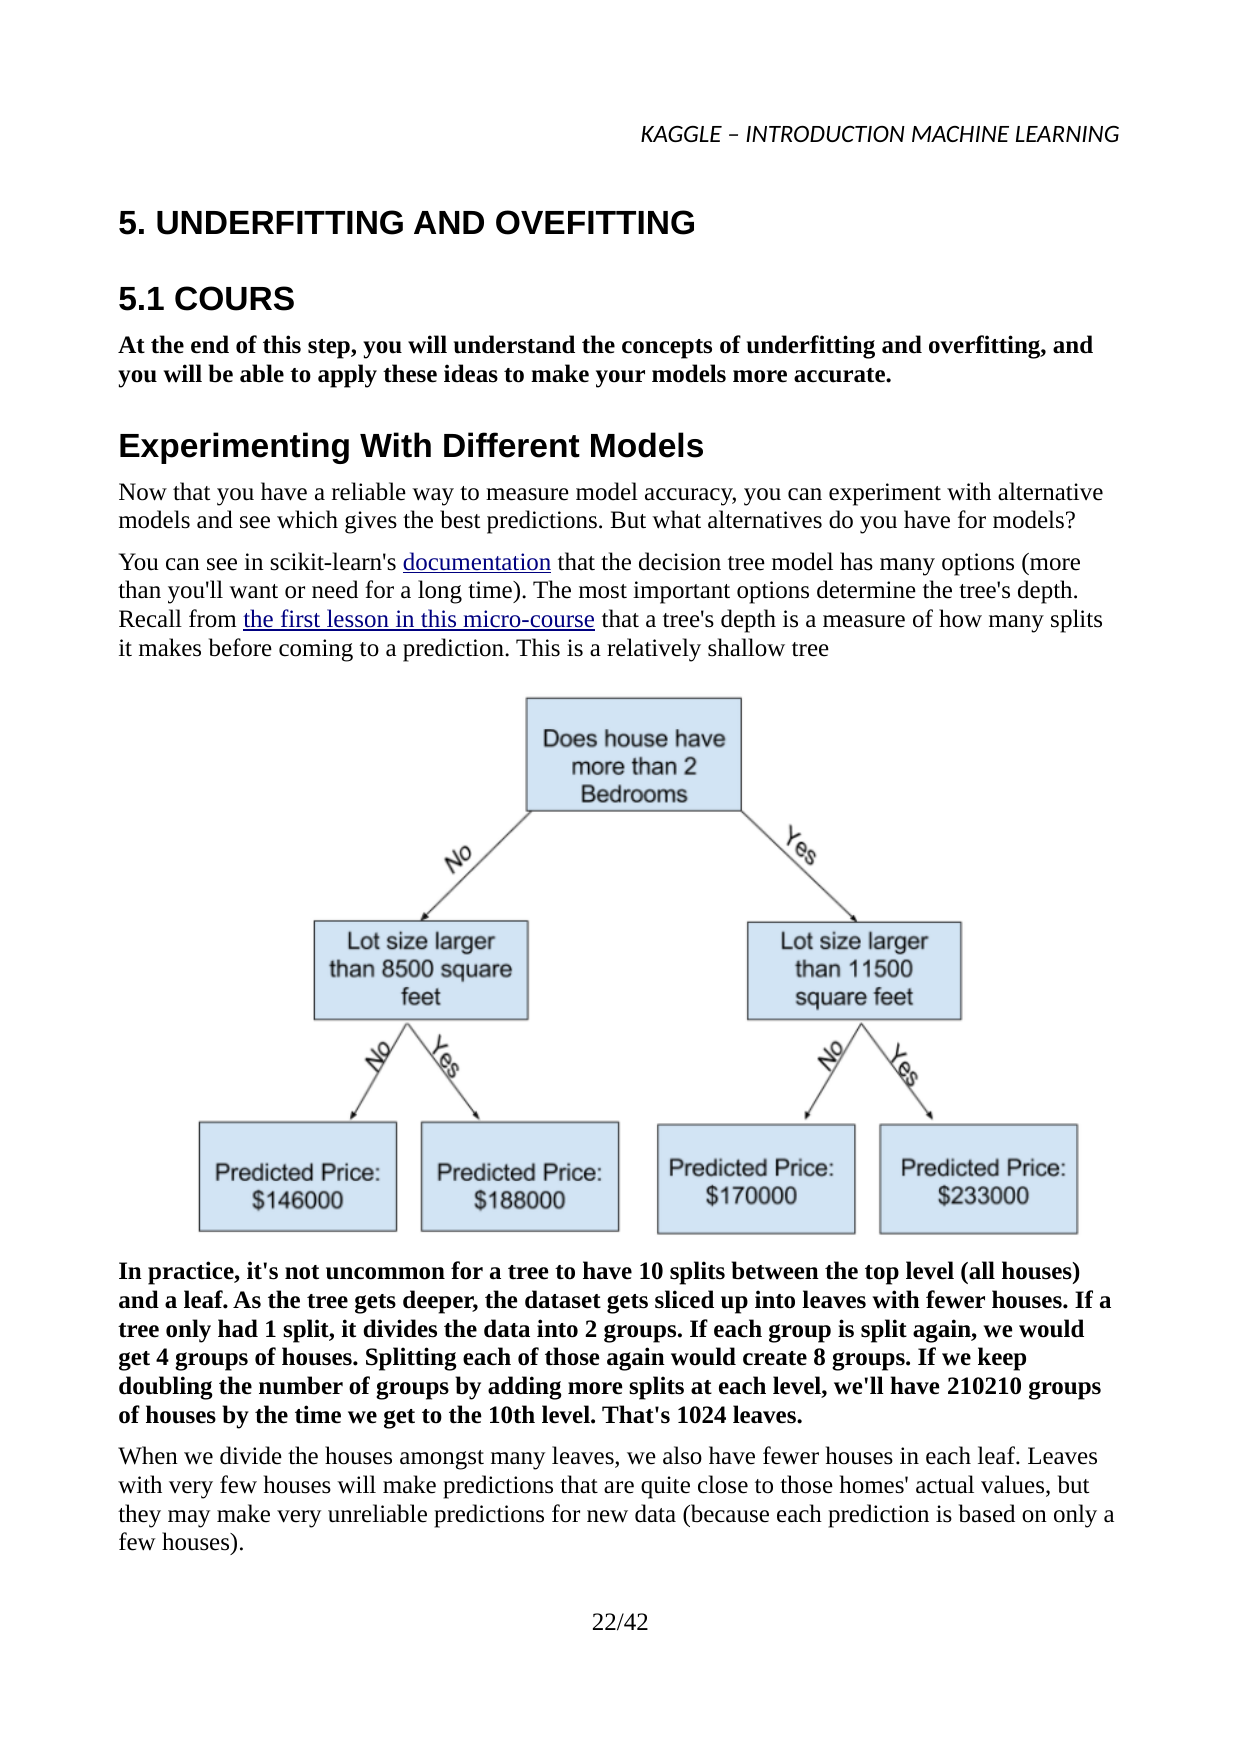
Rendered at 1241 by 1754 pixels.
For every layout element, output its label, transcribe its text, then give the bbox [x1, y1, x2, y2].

text At the end of this step, you will understand the concepts of underfitting and overfitting, and you will be able to apply these ideas to make your models more accurate. [118, 330, 1122, 388]
subtitle 5.1 COURS [118, 279, 1122, 318]
subtitle 5. UNDERFITTING AND OVEFITTING [118, 203, 1122, 242]
picture [118, 674, 1122, 1257]
text In practice, it's not uncommon for a tree to have 10 splits between the top level (all houses) and a leaf. As the tree gets deeper, the dataset gets sliced up into leaves with fewer houses. If a tree only had 1 split, it divides the data into 2 groups. If each group is split again, we would get 4 groups of houses. Splitting each of those again would create 8 groups. If we keep doubling the number of groups by adding more splits at each level, we'll have 210210 groups of houses by the time we get to the 10th level. That's 1024 leaves. [118, 1257, 1122, 1429]
text You can see in scikit-learn's documentation that the decision tree model has many options (more than you'll want or need for a long time). The most important options determine the tree's depth. Recall from the first lesson in this micro-course that a tree's depth is a measure of how many splits it makes before coming to a prediction. This is a relatively shallow tree [118, 547, 1122, 662]
text Now that you have a reliable way to measure model accuracy, you can experiment with alternative models and see which gives the best predictions. But what alternatives do you have for models? [118, 477, 1122, 534]
subtitle Experimenting With Different Models [118, 425, 1122, 464]
text When we divide the houses amongst many leaves, we also have fewer houses in each leaf. Leaves with very few houses will make predictions that are quite close to those homes' actual values, but they may make very unreliable predictions for new data (because each prediction is based on only a few houses). [118, 1441, 1122, 1556]
